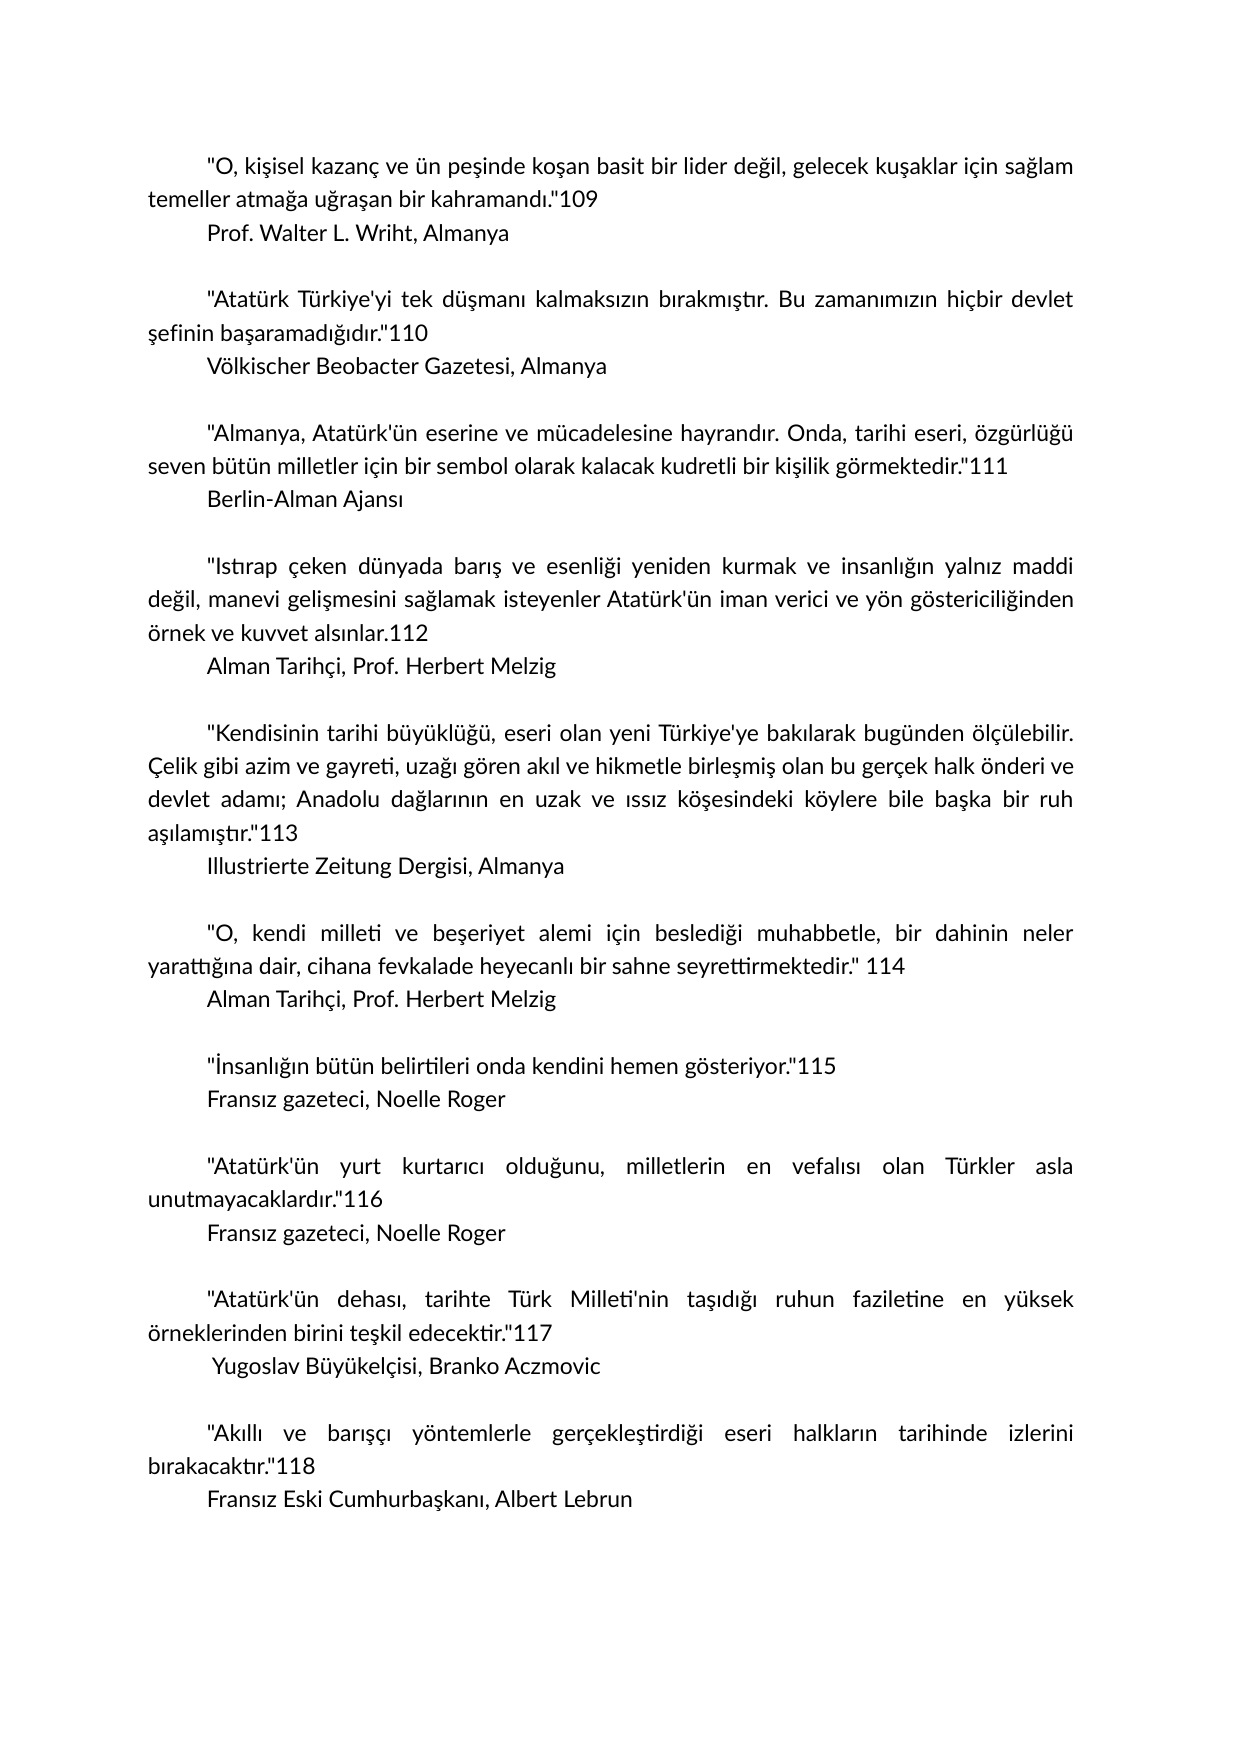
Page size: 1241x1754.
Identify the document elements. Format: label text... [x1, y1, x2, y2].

text Berlin-Alman Ajansı [148, 481, 1075, 514]
text Illustrierte Zeitung Dergisi, Almanya [148, 848, 1075, 881]
text "O, kendi milleti ve beşeriyet alemi için beslediği muhabbetle, bir dahinin neler yarattığına dair, cihana fevkalade heyecanlı bir sahne seyrettirmektedir." 114 [148, 914, 1075, 981]
text Fransız Eski Cumhurbaşkanı, Albert Lebrun [148, 1481, 1075, 1514]
text "Kendisinin tarihi büyüklüğü, eseri olan yeni Türkiye'ye bakılarak bugünden ölçülebilir. Çelik gibi azim ve gayreti, uzağı gören akıl ve hikmetle birleşmiş olan bu gerçek halk önderi ve devlet adamı; Anadolu dağlarının en uzak ve ıssız köşesindeki köylere bile başka bir ruh aşılamıştır."113 [148, 714, 1075, 848]
text Völkischer Beobacter Gazetesi, Almanya [148, 348, 1075, 381]
text "Atatürk'ün dehası, tarihte Türk Milleti'nin taşıdığı ruhun faziletine en yüksek örneklerinden birini teşkil edecektir."117 [148, 1281, 1075, 1348]
text "Akıllı ve barışçı yöntemlerle gerçekleştirdiği eseri halkların tarihinde izlerini bırakacaktır."118 [148, 1414, 1075, 1481]
text Alman Tarihçi, Prof. Herbert Melzig [148, 648, 1075, 681]
text "İnsanlığın bütün belirtileri onda kendini hemen gösteriyor."115 [148, 1048, 1075, 1081]
text Yugoslav Büyükelçisi, Branko Aczmovic [148, 1348, 1075, 1381]
text Fransız gazeteci, Noelle Roger [148, 1214, 1075, 1248]
text Prof. Walter L. Wriht, Almanya [148, 214, 1075, 248]
text Fransız gazeteci, Noelle Roger [148, 1081, 1075, 1114]
text "Atatürk Türkiye'yi tek düşmanı kalmaksızın bırakmıştır. Bu zamanımızın hiçbir devlet şefinin başaramadığıdır."110 [148, 281, 1075, 348]
text "O, kişisel kazanç ve ün peşinde koşan basit bir lider değil, gelecek kuşaklar için sağlam temeller atmağa uğraşan bir kahramandı."109 [148, 148, 1075, 214]
text Alman Tarihçi, Prof. Herbert Melzig [148, 981, 1075, 1014]
text "Almanya, Atatürk'ün eserine ve mücadelesine hayrandır. Onda, tarihi eseri, özgürlüğü seven bütün milletler için bir sembol olarak kalacak kudretli bir kişilik görmektedir."111 [148, 414, 1075, 481]
text "Istırap çeken dünyada barış ve esenliği yeniden kurmak ve insanlığın yalnız maddi değil, manevi gelişmesini sağlamak isteyenler Atatürk'ün iman verici ve yön göstericiliğinden örnek ve kuvvet alsınlar.112 [148, 548, 1075, 648]
text "Atatürk'ün yurt kurtarıcı olduğunu, milletlerin en vefalısı olan Türkler asla unutmayacaklardır."116 [148, 1148, 1075, 1214]
